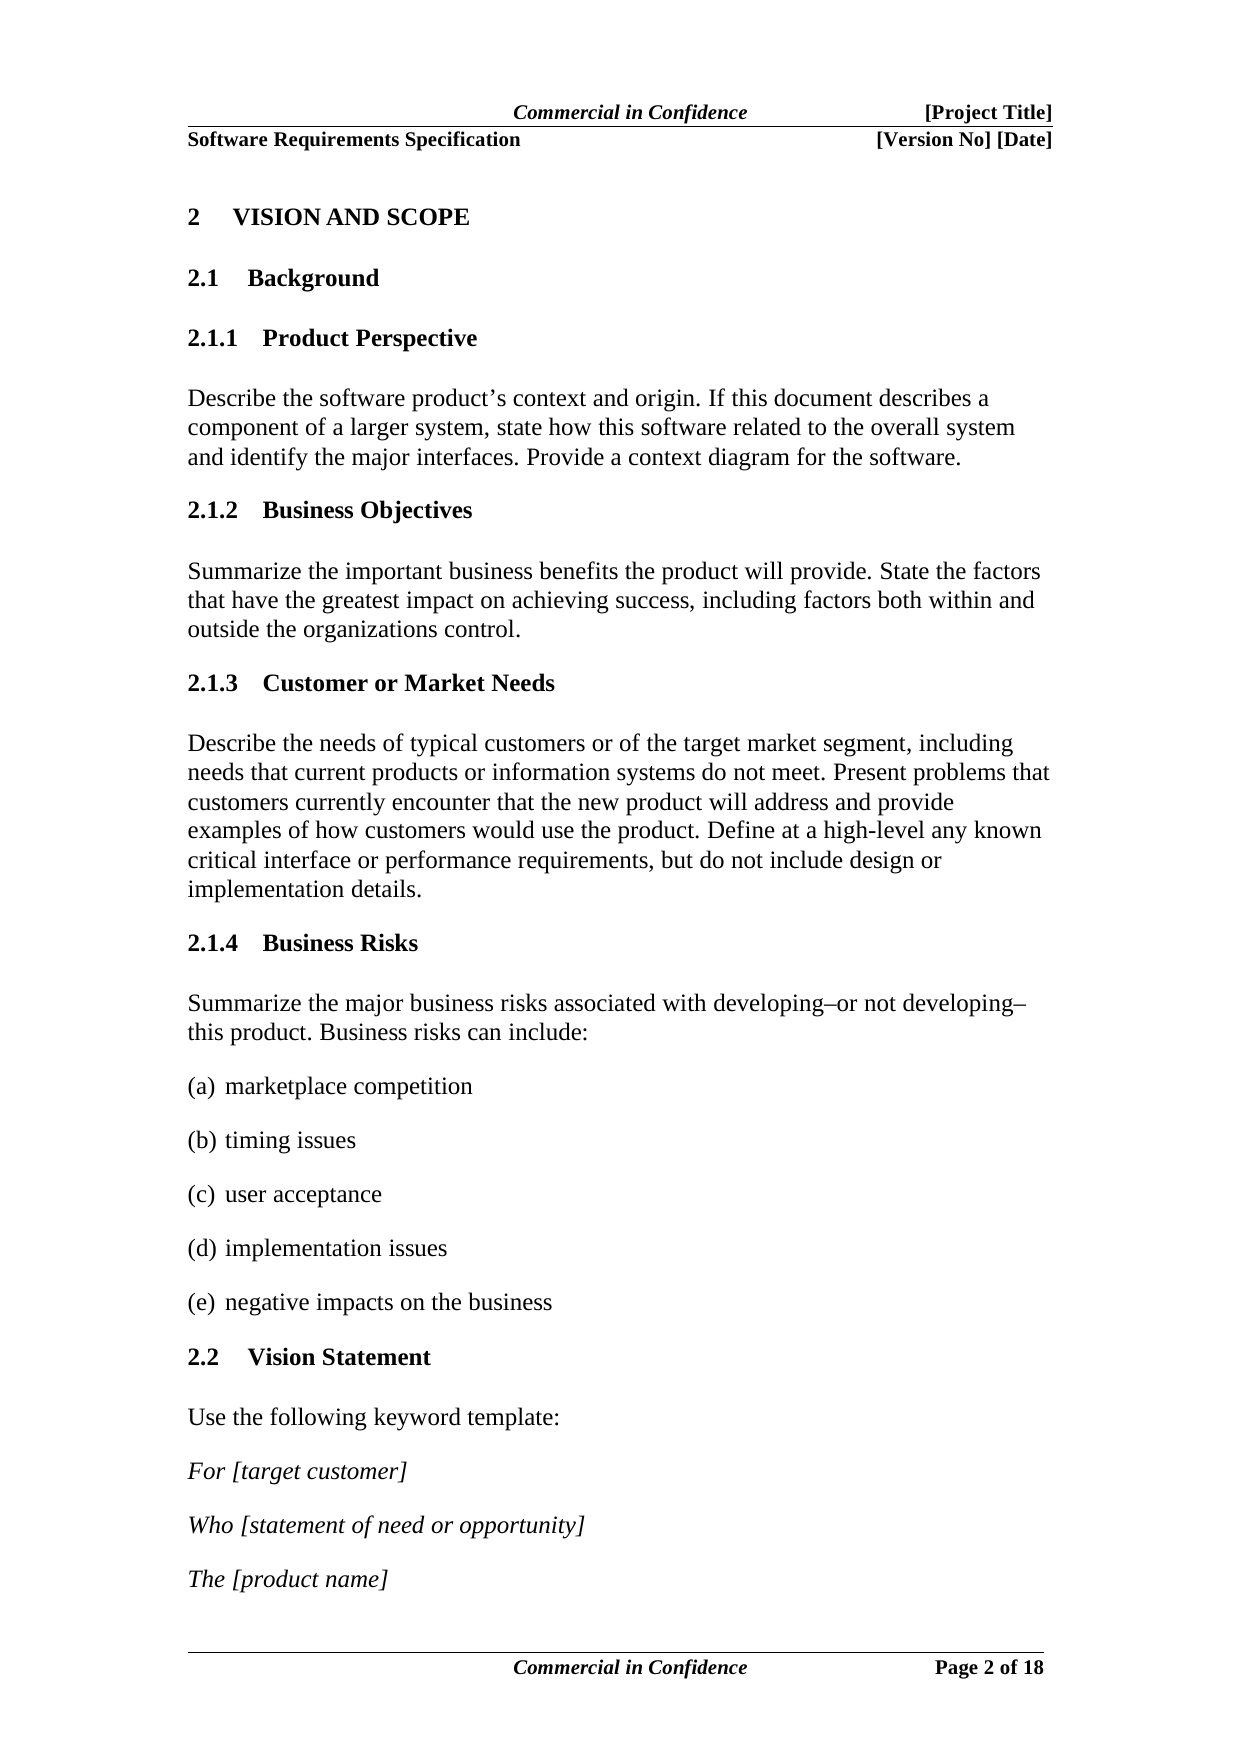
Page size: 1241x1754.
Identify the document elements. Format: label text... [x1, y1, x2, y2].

text Summarize the important business benefits the product will provide. State the factors that have the greatest impact on achieving success, including factors both within and outside the organizations control. [187, 556, 1053, 643]
text The [product name] [187, 1564, 1053, 1593]
list marketplace competition [187, 1071, 1053, 1100]
subtitle Vision and Scope [187, 202, 1053, 231]
subtitle Background [187, 263, 1053, 292]
subtitle Business Objectives [187, 495, 1053, 524]
list user acceptance [187, 1179, 1053, 1208]
subtitle Customer or Market Needs [187, 668, 1053, 697]
text Describe the needs of typical customers or of the target market segment, including needs that current products or information systems do not meet. Present problems that customers currently encounter that the new product will address and provide examples of how customers would use the product. Define at a high-level any known critical interface or performance requirements, but do not include design or implementation details. [187, 728, 1053, 903]
subtitle Product Perspective [187, 323, 1053, 352]
text For [target customer] [187, 1456, 1053, 1485]
list timing issues [187, 1125, 1053, 1154]
text Summarize the major business risks associated with developing–or not developing–this product. Business risks can include: [187, 988, 1053, 1046]
text Who [statement of need or opportunity] [187, 1510, 1053, 1539]
list implementation issues [187, 1233, 1053, 1262]
subtitle Business Risks [187, 928, 1053, 957]
list negative impacts on the business [187, 1287, 1053, 1316]
subtitle Vision Statement [187, 1341, 1053, 1370]
text Describe the software product’s context and origin. If this document describes a component of a larger system, state how this software related to the overall system and identify the major interfaces. Provide a context diagram for the software. [187, 383, 1053, 470]
text Use the following keyword template: [187, 1402, 1053, 1431]
